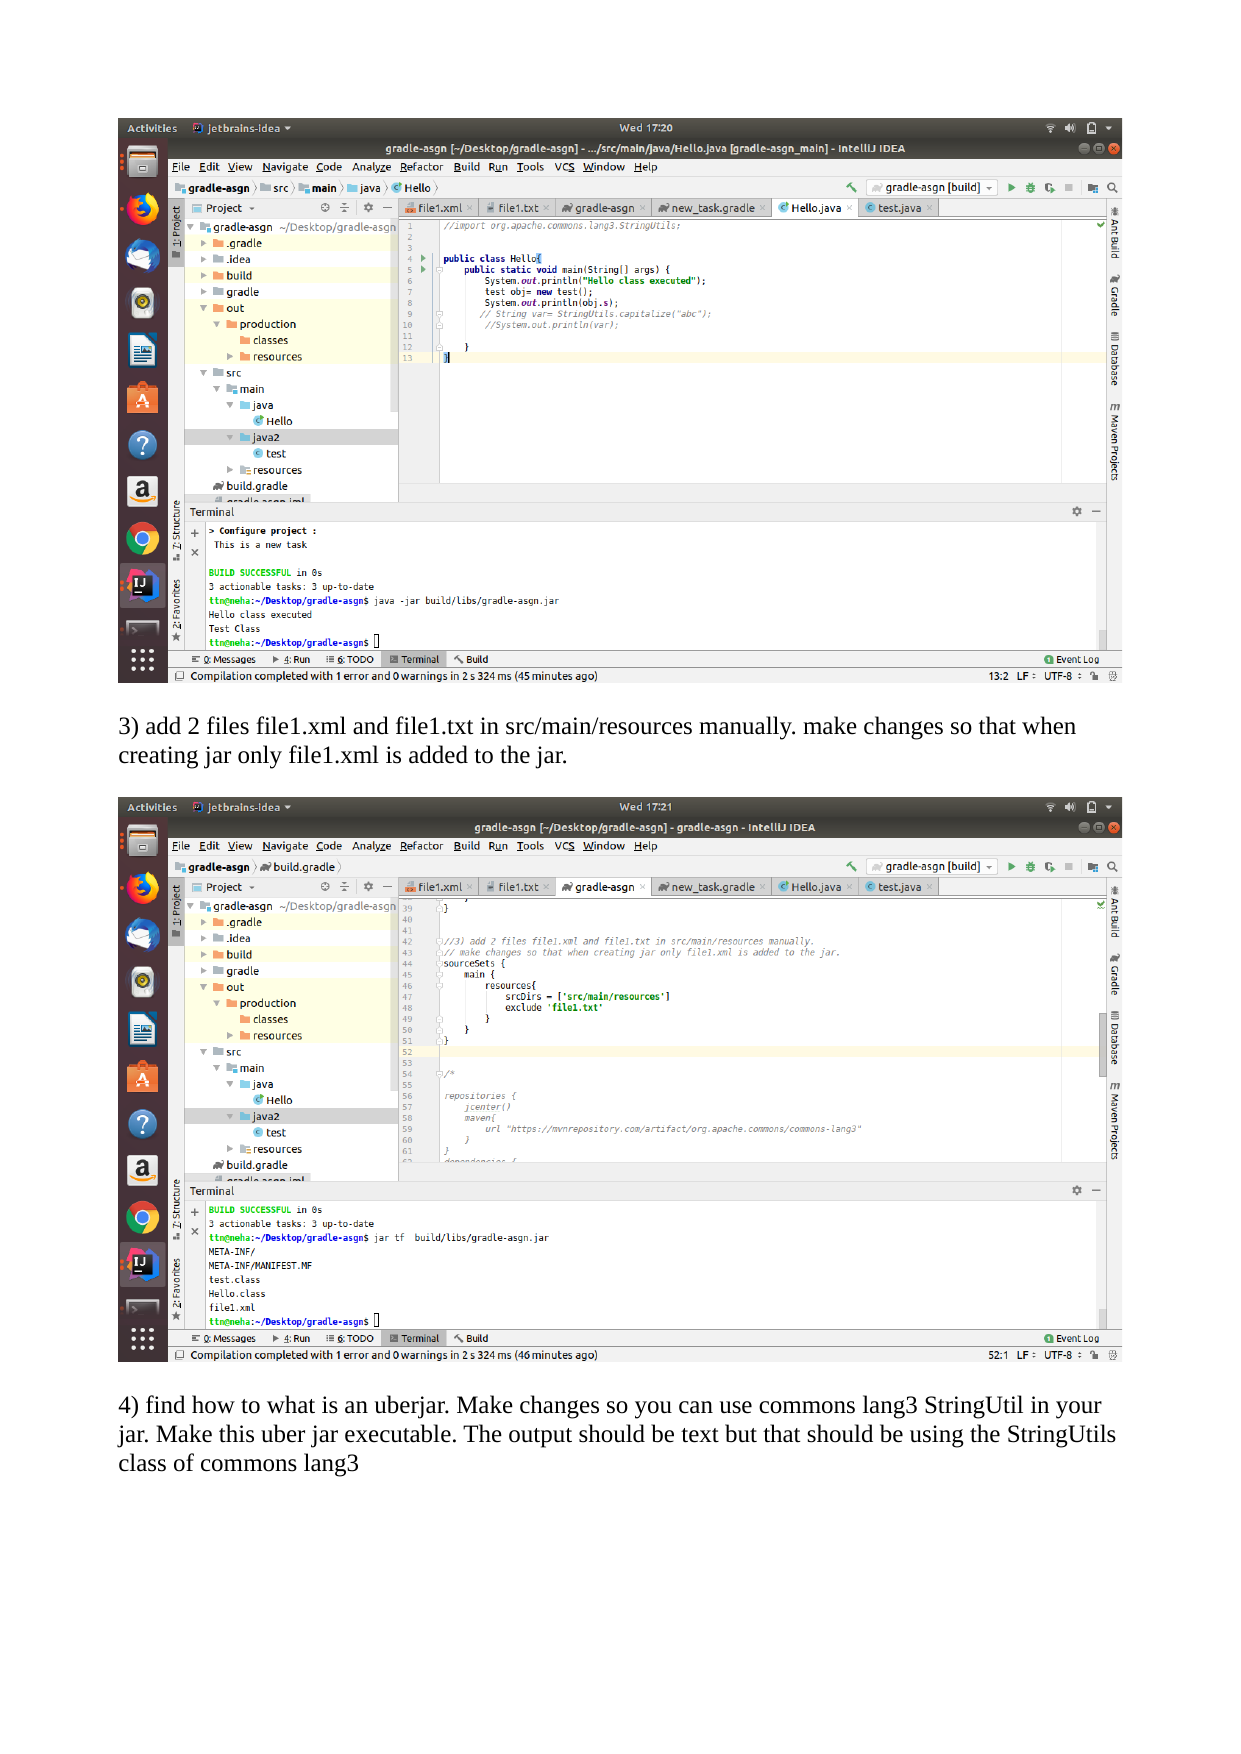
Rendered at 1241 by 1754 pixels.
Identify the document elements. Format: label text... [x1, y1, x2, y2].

text 4) find how to what is an uberjar. Make changes so you can use commons lang3 StringUtil in your jar. Make this uber jar executable. The output should be text but that should be using the StringUtils class of commons lang3 [118, 1391, 1122, 1477]
picture [118, 797, 1123, 1362]
text 3) add 2 files file1.xml and file1.txt in src/main/resources manually. make changes so that when creating jar only file1.xml is added to the jar. [118, 711, 1122, 769]
picture [118, 118, 1123, 683]
